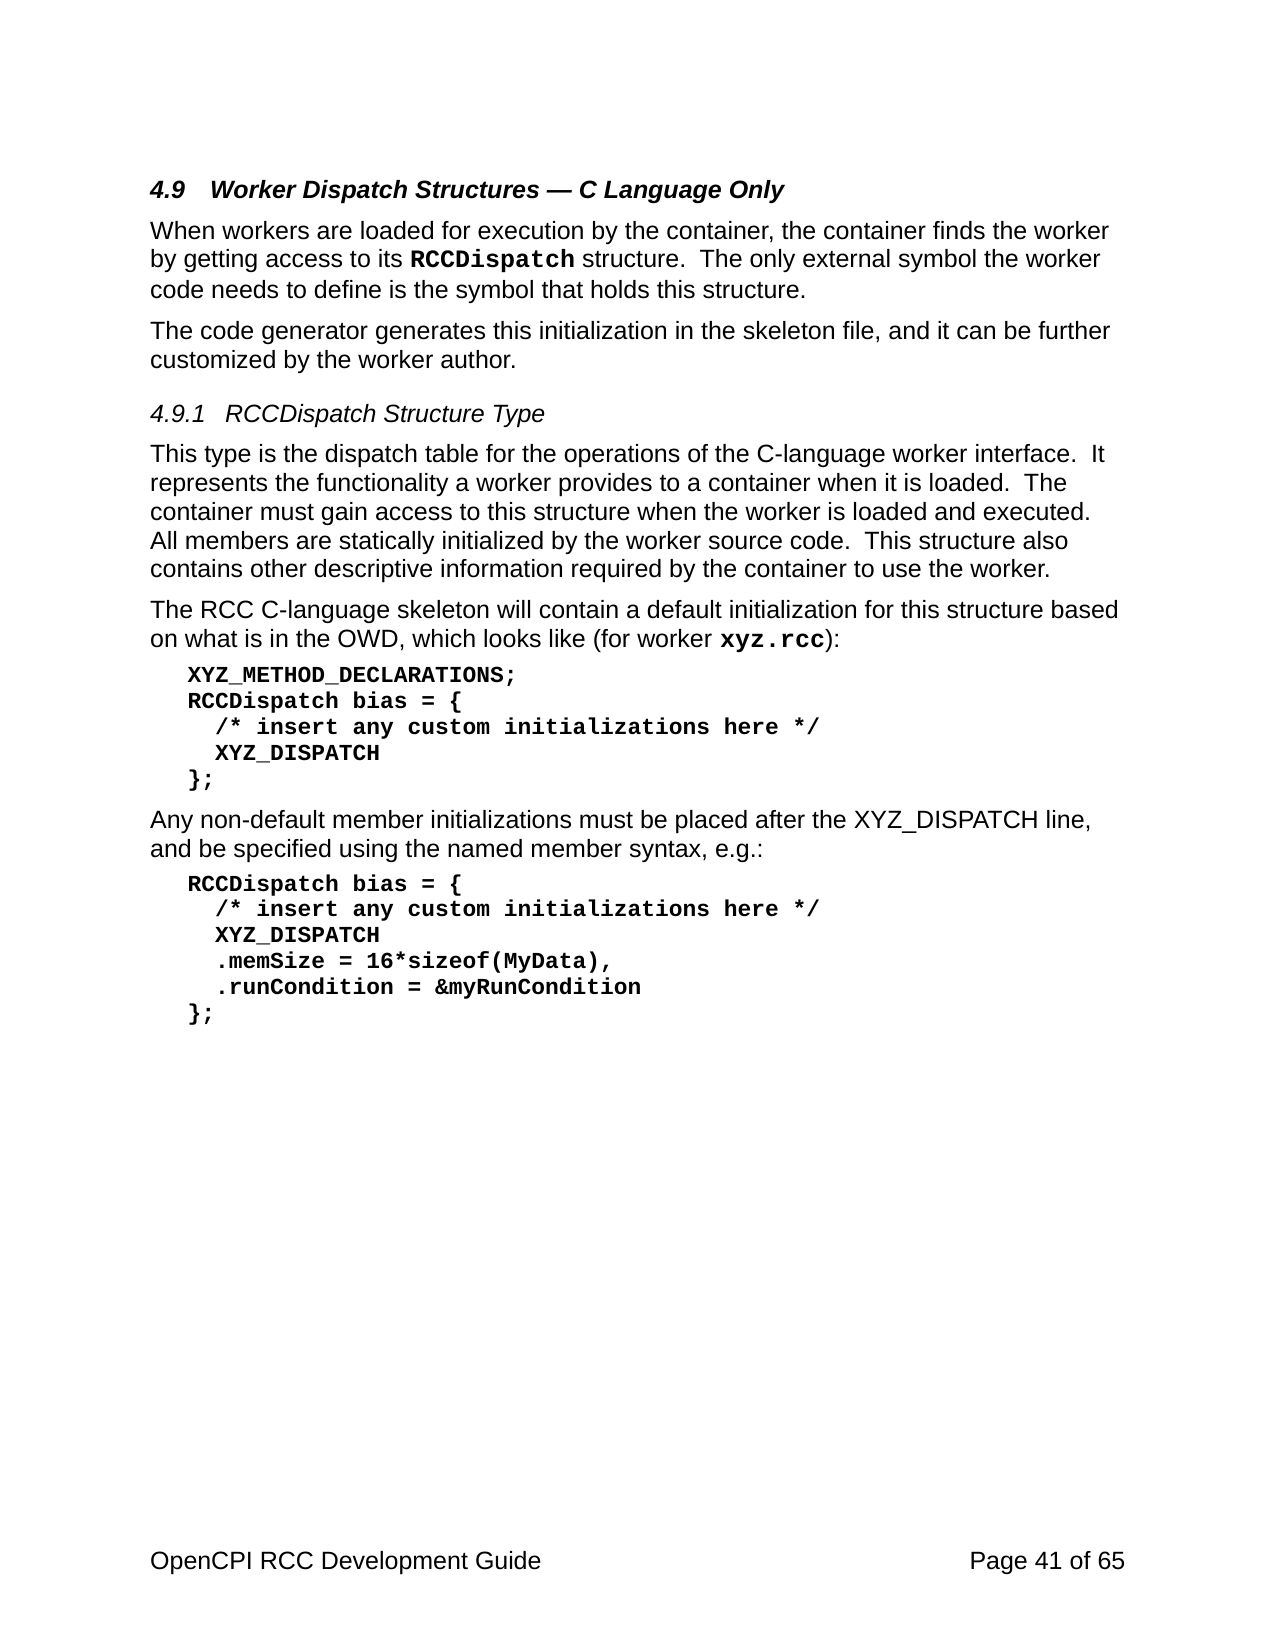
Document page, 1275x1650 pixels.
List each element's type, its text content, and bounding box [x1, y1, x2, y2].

text The RCC C-language skeleton will contain a default initialization for this structure based on what is in the OWD, which looks like (for worker xyz.rcc): [150, 595, 1125, 655]
text RCCDispatch bias = { /* insert any custom initializations here */ XYZ_DISPATCH .memSize = 16*sizeof(MyData), .runCondition = &myRunCondition }; [187, 872, 1125, 1027]
subtitle RCCDispatch Structure Type [150, 399, 1125, 427]
text This type is the dispatch table for the operations of the C-language worker interface. It represents the functionality a worker provides to a container when it is loaded. The container must gain access to this structure when the worker is loaded and executed. All members are statically initialized by the worker source code. This structure also contains other descriptive information required by the container to use the worker. [150, 439, 1125, 583]
text When workers are loaded for execution by the container, the container finds the worker by getting access to its RCCDispatch structure. The only external symbol the worker code needs to define is the symbol that holds this structure. [150, 216, 1125, 304]
text Any non-default member initializations must be placed after the XYZ_DISPATCH line, and be specified using the named member syntax, e.g.: [150, 805, 1125, 863]
text The code generator generates this initialization in the skeleton file, and it can be further customized by the worker author. [150, 316, 1125, 374]
text XYZ_METHOD_DECLARATIONS; RCCDispatch bias = { /* insert any custom initializations here */ XYZ_DISPATCH }; [187, 664, 1125, 793]
subtitle Worker Dispatch Structures — C Language Only [150, 175, 1125, 204]
